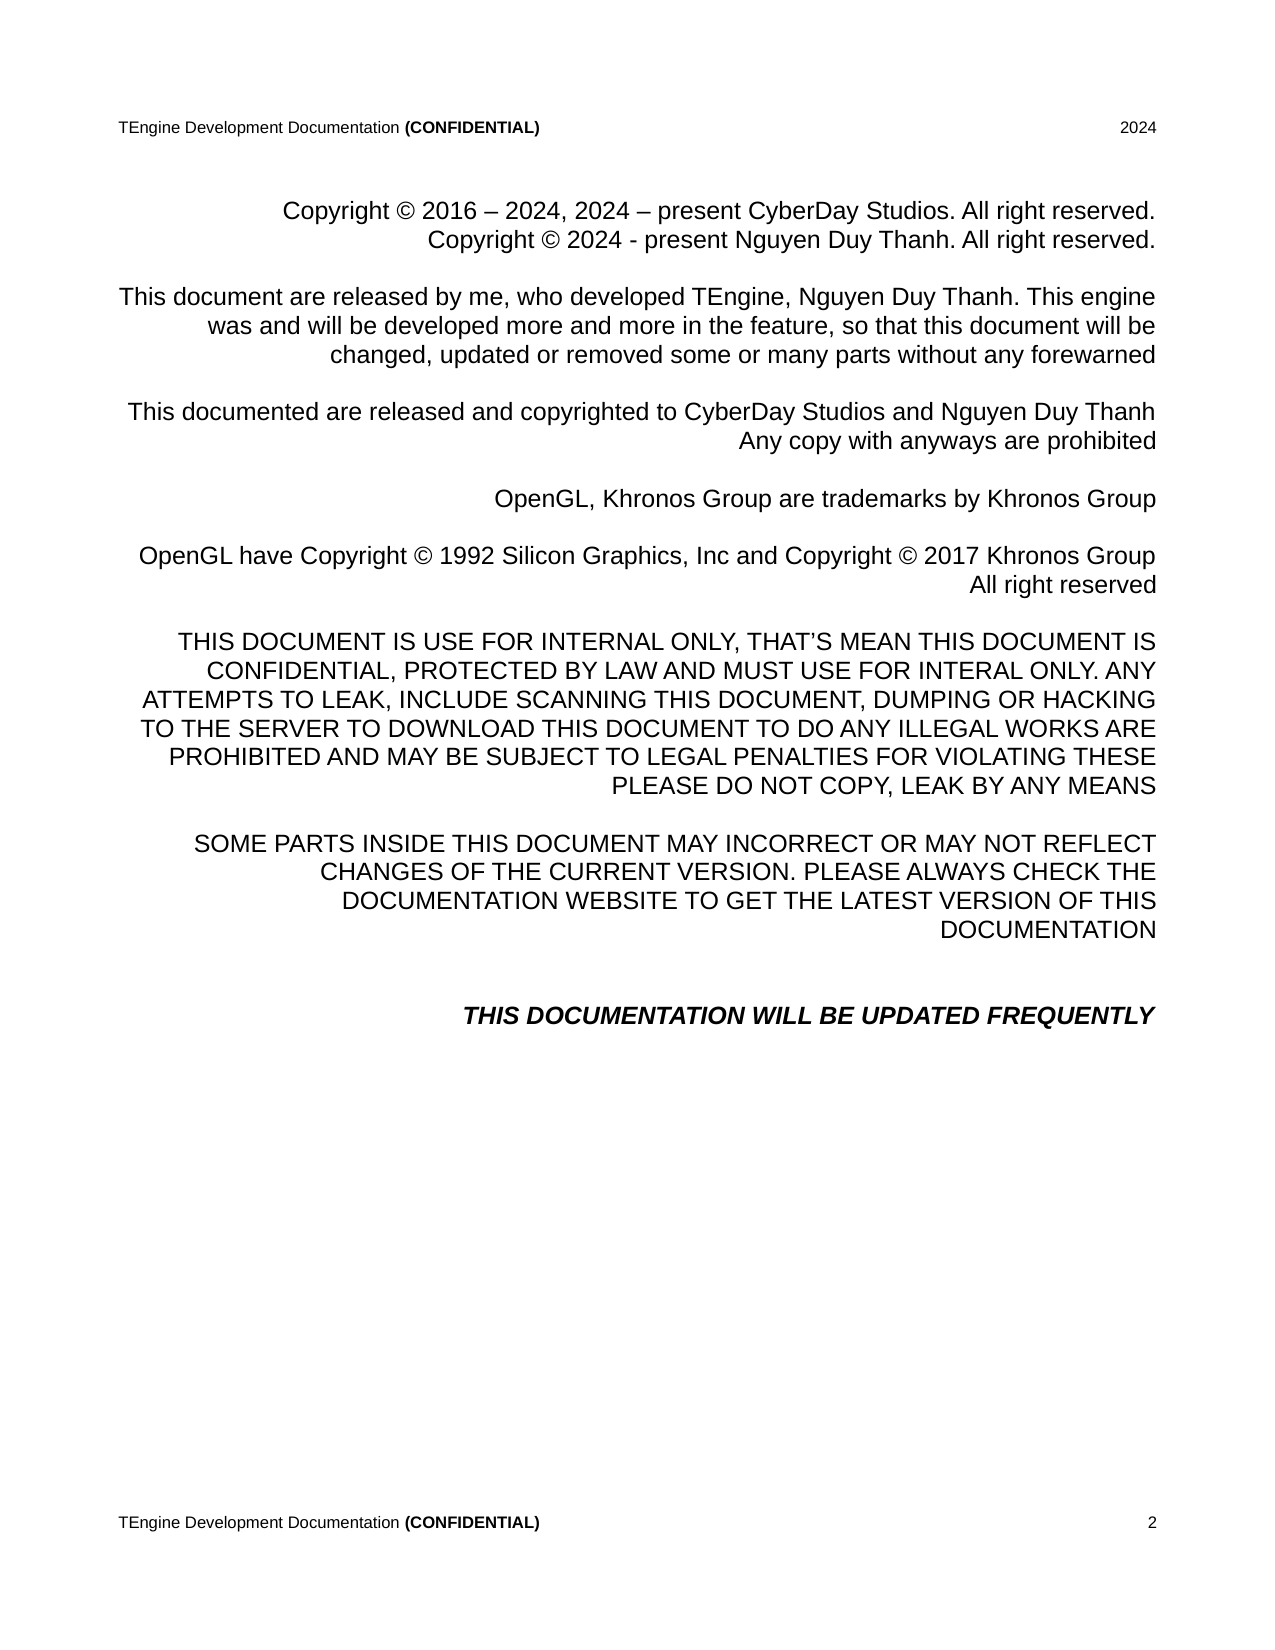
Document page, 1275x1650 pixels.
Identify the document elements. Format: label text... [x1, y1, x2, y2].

text Copyright © 2024 - present Nguyen Duy Thanh. All right reserved. [118, 225, 1157, 253]
text OpenGL, Khronos Group are trademarks by Khronos Group [118, 483, 1157, 512]
text This documented are released and copyrighted to CyberDay Studios and Nguyen Duy Thanh Any copy with anyways are prohibited [118, 397, 1157, 455]
text This document are released by me, who developed TEngine, Nguyen Duy Thanh. This engine was and will be developed more and more in the feature, so that this document will be changed, updated or removed some or many parts without any forewarned [118, 282, 1157, 368]
text THIS DOCUMENT IS USE FOR INTERNAL ONLY, THAT’S MEAN THIS DOCUMENT IS CONFIDENTIAL, PROTECTED BY LAW AND MUST USE FOR INTERAL ONLY. ANY ATTEMPTS TO LEAK, INCLUDE SCANNING THIS DOCUMENT, DUMPING OR HACKING TO THE SERVER TO DOWNLOAD THIS DOCUMENT TO DO ANY ILLEGAL WORKS ARE PROHIBITED AND MAY BE SUBJECT TO LEGAL PENALTIES FOR VIOLATING THESE PLEASE DO NOT COPY, LEAK BY ANY MEANS [118, 627, 1157, 800]
text SOME PARTS INSIDE THIS DOCUMENT MAY INCORRECT OR MAY NOT REFLECT CHANGES OF THE CURRENT VERSION. PLEASE ALWAYS CHECK THE DOCUMENTATION WEBSITE TO GET THE LATEST VERSION OF THIS DOCUMENTATION [118, 828, 1157, 943]
text All right reserved [118, 570, 1157, 598]
text Copyright © 2016 – 2024, 2024 – present CyberDay Studios. All right reserved. [118, 196, 1157, 225]
text THIS DOCUMENTATION WILL BE UPDATED FREQUENTLY [118, 1001, 1157, 1030]
text OpenGL have Copyright © 1992 Silicon Graphics, Inc and Copyright © 2017 Khronos Group [118, 541, 1157, 570]
